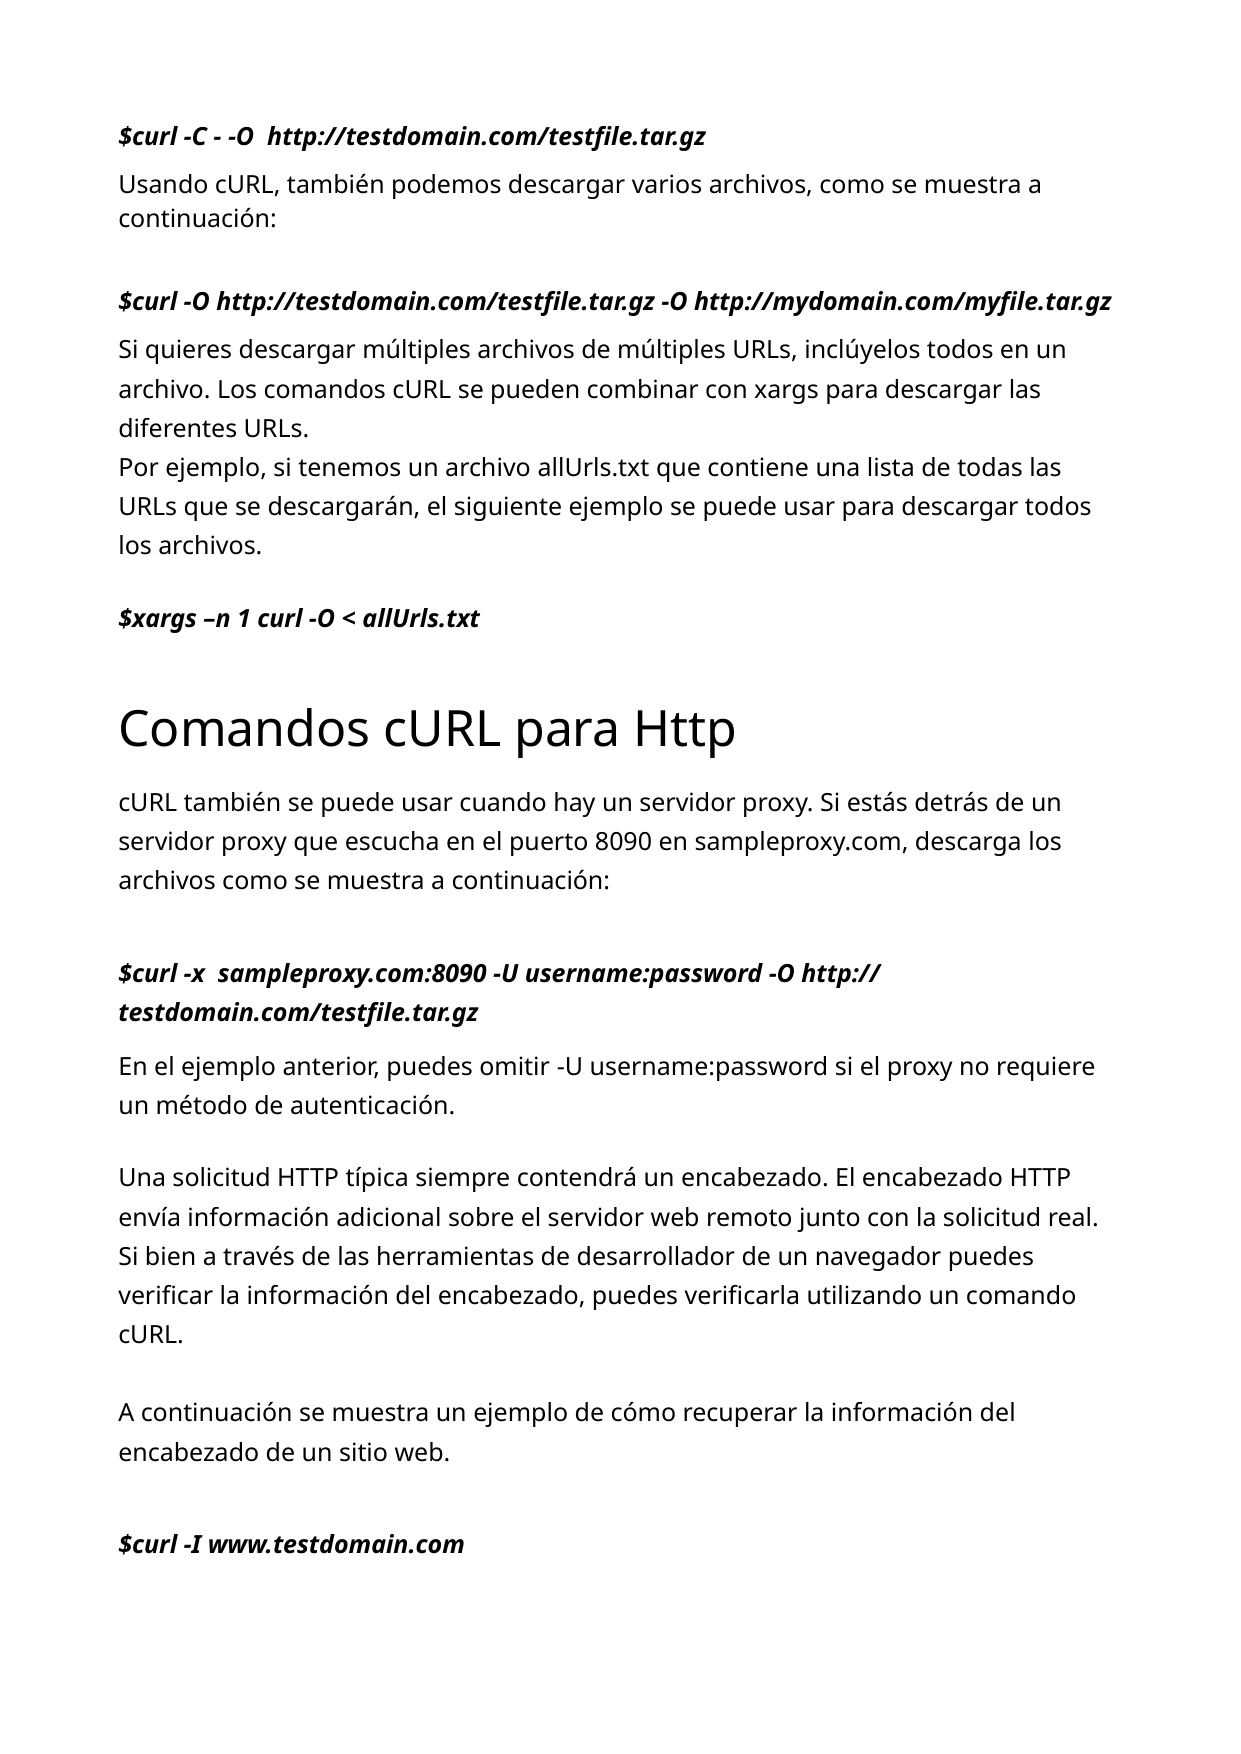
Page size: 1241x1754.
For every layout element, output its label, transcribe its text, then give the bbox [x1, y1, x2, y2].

text $curl -C - -O http://testdomain.com/testfile.tar.gz [118, 118, 1122, 152]
text Usando cURL, también podemos descargar varios archivos, como se muestra a continuación: [118, 167, 1122, 235]
text Si quieres descargar múltiples archivos de múltiples URLs, inclúyelos todos en un archivo. Los comandos cURL se pueden combinar con xargs para descargar las diferentes URLs. [118, 332, 1122, 444]
text En el ejemplo anterior, puedes omitir -U username:password si el proxy no requiere un método de autenticación. [118, 1049, 1122, 1122]
text $curl -O http://testdomain.com/testfile.tar.gz -O http://mydomain.com/myfile.tar.gz [118, 283, 1122, 318]
text A continuación se muestra un ejemplo de cómo recuperar la información del encabezado de un sitio web. [118, 1395, 1122, 1468]
text $curl -I www.testdomain.com [118, 1527, 1122, 1561]
subtitle Comandos cURL para Http [118, 693, 1122, 761]
text cURL también se puede usar cuando hay un servidor proxy. Si estás detrás de un servidor proxy que escucha en el puerto 8090 en sampleproxy.com, descarga los archivos como se muestra a continuación: [118, 784, 1122, 897]
text $xargs –n 1 curl -O < allUrls.txt [118, 600, 1122, 634]
text Una solicitud HTTP típica siempre contendrá un encabezado. El encabezado HTTP envía información adicional sobre el servidor web remoto junto con la solicitud real. Si bien a través de las herramientas de desarrollador de un navegador puedes verificar la información del encabezado, puedes verificarla utilizando un comando cURL. [118, 1160, 1122, 1351]
text Por ejemplo, si tenemos un archivo allUrls.txt que contiene una lista de todas las URLs que se descargarán, el siguiente ejemplo se puede usar para descargar todos los archivos. [118, 450, 1122, 562]
text $curl -x sampleproxy.com:8090 -U username:password -O http:// testdomain.com/testfile.tar.gz [118, 956, 1122, 1029]
